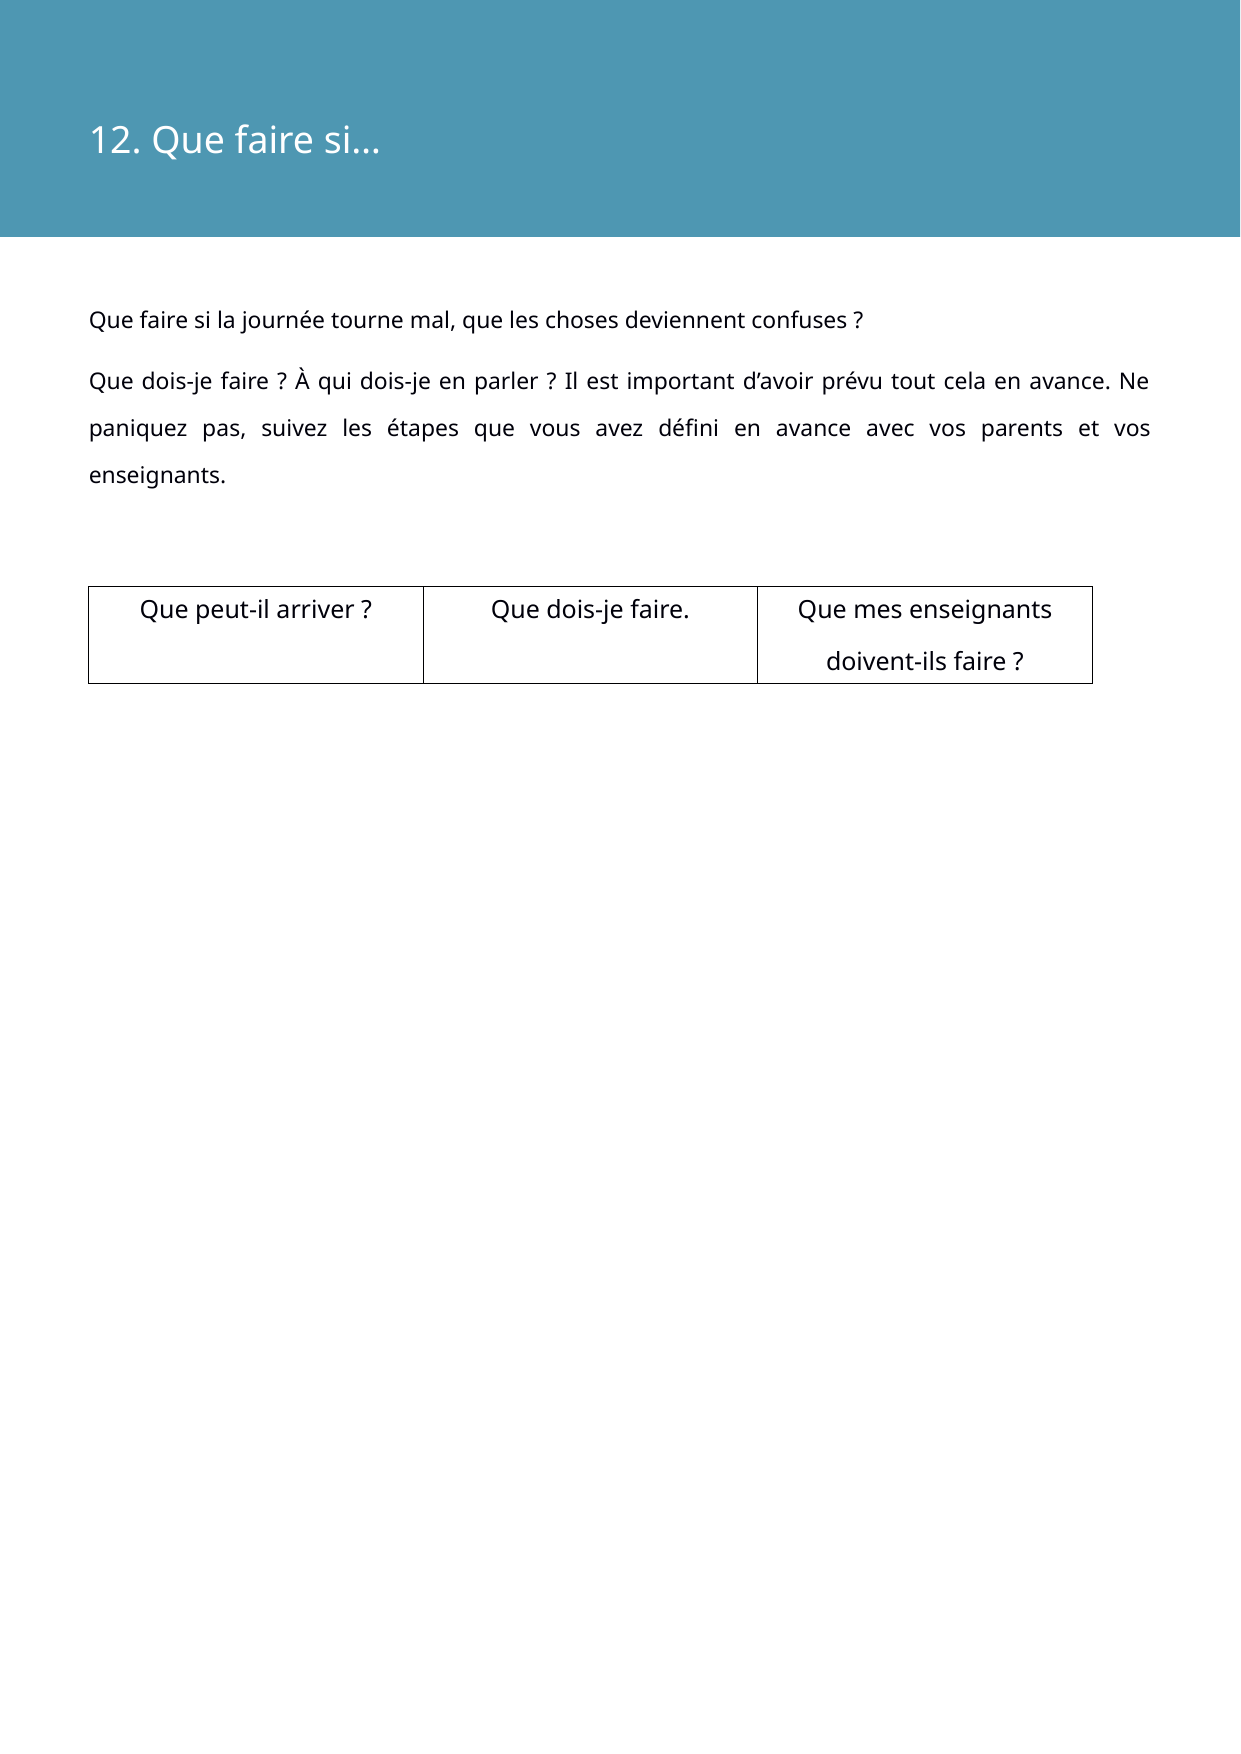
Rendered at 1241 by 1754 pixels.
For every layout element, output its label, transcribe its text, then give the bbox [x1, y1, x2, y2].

subtitle 12. Que faire si… [88, 113, 1152, 164]
table_header Que dois-je faire. [424, 587, 757, 683]
table_header Que mes enseignants doivent-ils faire ? [758, 587, 1092, 683]
text Que faire si la journée tourne mal, que les choses deviennent confuses ? [88, 304, 1152, 335]
text Que dois-je faire ? À qui dois-je en parler ? Il est important d’avoir prévu tout cela en avance. Ne paniquez pas, suivez les étapes que vous avez défini en avance avec vos parents et vos enseignants. [88, 365, 1152, 490]
table_header Que peut-il arriver ? [89, 587, 423, 683]
